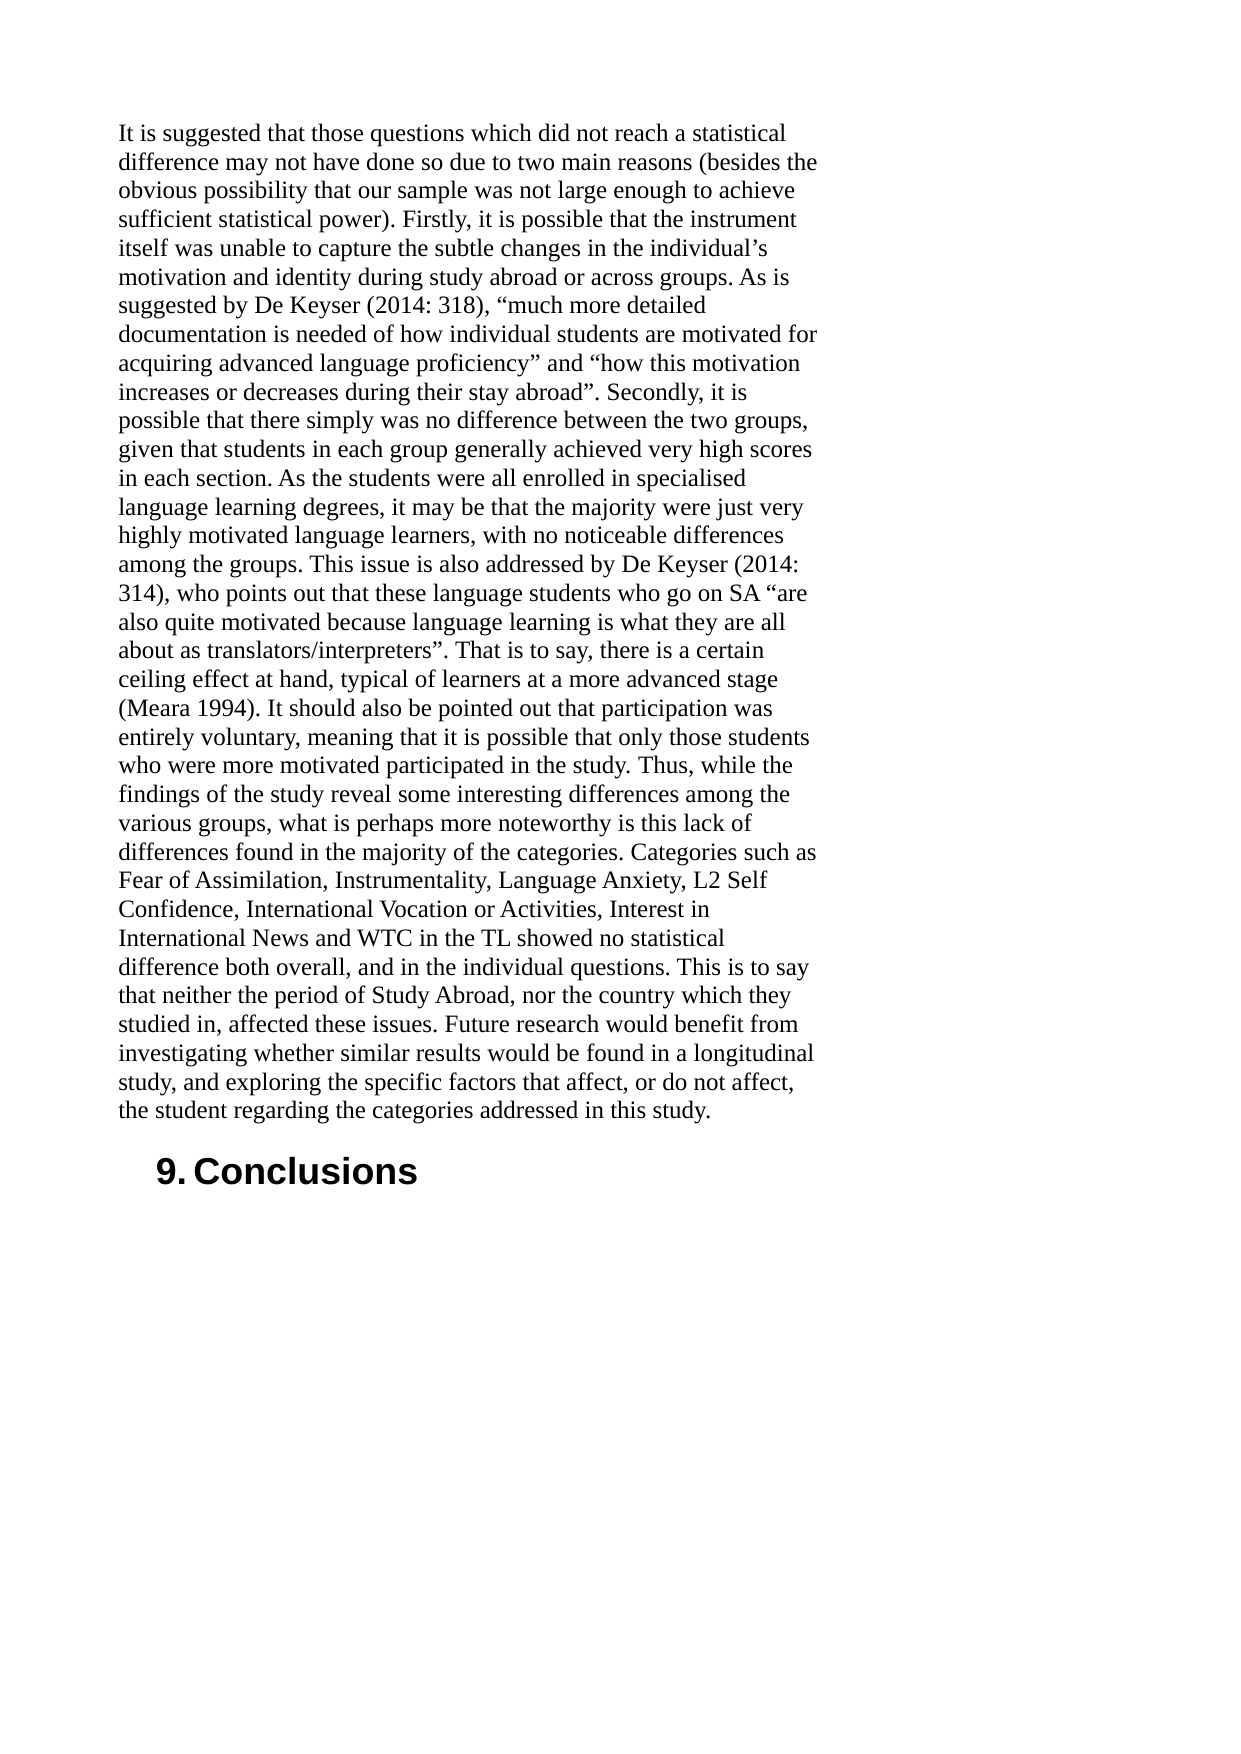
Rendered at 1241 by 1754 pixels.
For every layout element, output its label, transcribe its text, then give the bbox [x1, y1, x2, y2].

text It is suggested that those questions which did not reach a statistical difference may not have done so due to two main reasons (besides the obvious possibility that our sample was not large enough to achieve sufficient statistical power). Firstly, it is possible that the instrument itself was unable to capture the subtle changes in the individual’s motivation and identity during study abroad or across groups. As is suggested by De Keyser (2014: 318), “much more detailed documentation is needed of how individual students are motivated for acquiring advanced language proficiency” and “how this motivation increases or decreases during their stay abroad”. Secondly, it is possible that there simply was no difference between the two groups, given that students in each group generally achieved very high scores in each section. As the students were all enrolled in specialised language learning degrees, it may be that the majority were just very highly motivated language learners, with no noticeable differences among the groups. This issue is also addressed by De Keyser (2014: 314), who points out that these language students who go on SA “are also quite motivated because language learning is what they are all about as translators/interpreters”. That is to say, there is a certain ceiling effect at hand, typical of learners at a more advanced stage (Meara 1994). It should also be pointed out that participation was entirely voluntary, meaning that it is possible that only those students who were more motivated participated in the study. Thus, while the findings of the study reveal some interesting differences among the various groups, what is perhaps more noteworthy is this lack of differences found in the majority of the categories. Categories such as Fear of Assimilation, Instrumentality, Language Anxiety, L2 Self Confidence, International Vocation or Activities, Interest in International News and WTC in the TL showed no statistical difference both overall, and in the individual questions. This is to say that neither the period of Study Abroad, nor the country which they studied in, affected these issues. Future research would benefit from investigating whether similar results would be found in a longitudinal study, and exploring the specific factors that affect, or do not affect, the student regarding the categories addressed in this study. [118, 118, 827, 1124]
list Conclusions [156, 1149, 827, 1192]
